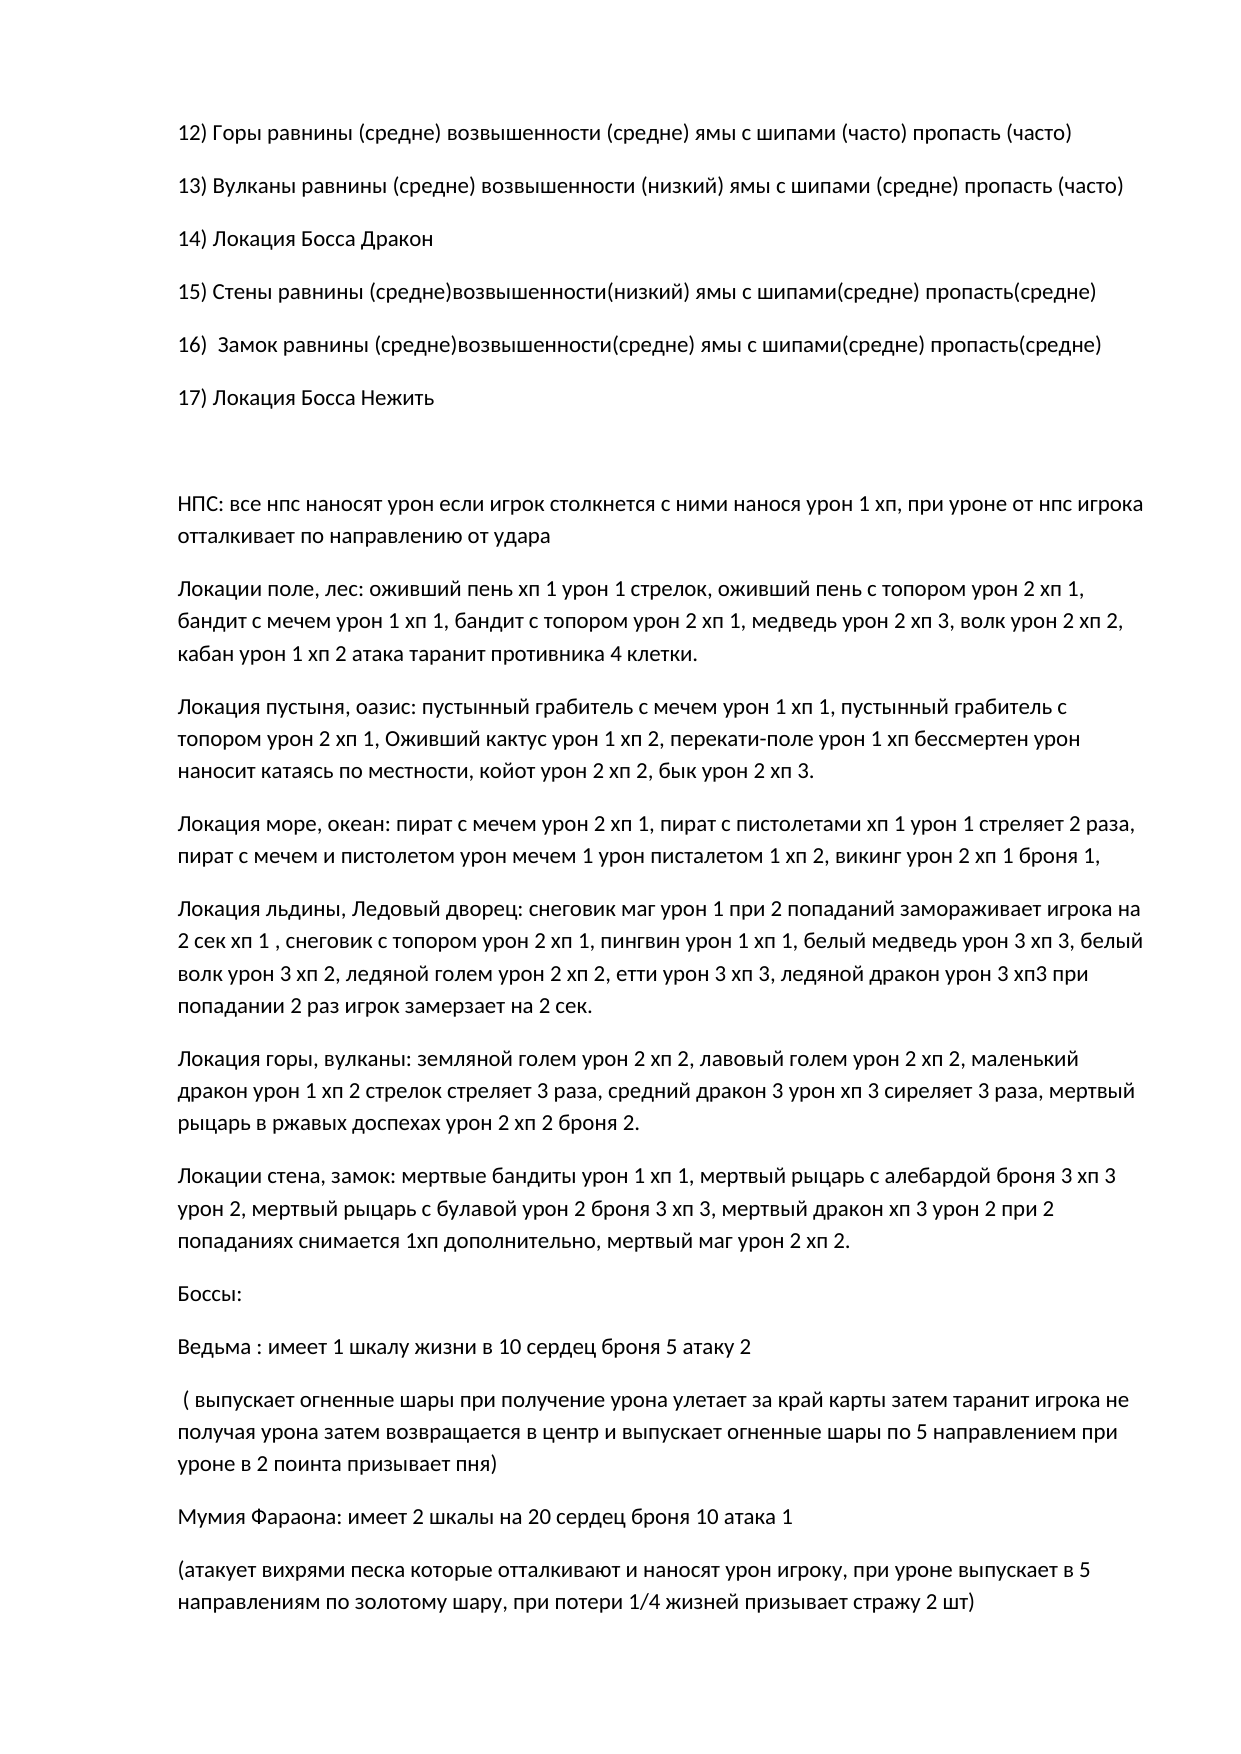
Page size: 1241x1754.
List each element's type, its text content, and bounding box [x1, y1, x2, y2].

text Локация льдины, Ледовый дворец: снеговик маг урон 1 при 2 попаданий замораживает игрока на 2 сек хп 1 , снеговик с топором урон 2 хп 1, пингвин урон 1 хп 1, белый медведь урон 3 хп 3, белый волк урон 3 хп 2, ледяной голем урон 2 хп 2, етти урон 3 хп 3, ледяной дракон урон 3 хп3 при попадании 2 раз игрок замерзает на 2 сек. [177, 894, 1152, 1019]
text Локация пустыня, оазис: пустынный грабитель с мечем урон 1 хп 1, пустынный грабитель с топором урон 2 хп 1, Оживший кактус урон 1 хп 2, перекати-поле урон 1 хп бессмертен урон наносит катаясь по местности, койот урон 2 хп 2, бык урон 2 хп 3. [177, 692, 1152, 784]
text 16) Замок равнины (средне)возвышенности(средне) ямы с шипами(средне) пропасть(средне) [177, 330, 1152, 358]
text Локация море, океан: пират с мечем урон 2 хп 1, пират с пистолетами хп 1 урон 1 стреляет 2 раза, пират с мечем и пистолетом урон мечем 1 урон писталетом 1 хп 2, викинг урон 2 хп 1 броня 1, [177, 809, 1152, 869]
text 12) Горы равнины (средне) возвышенности (средне) ямы с шипами (часто) пропасть (часто) [177, 118, 1152, 146]
text (атакует вихрями песка которые отталкивают и наносят урон игроку, при уроне выпускает в 5 направлениям по золотому шару, при потери 1/4 жизней призывает стражу 2 шт) [177, 1555, 1152, 1616]
text 15) Стены равнины (средне)возвышенности(низкий) ямы с шипами(средне) пропасть(средне) [177, 277, 1152, 305]
text Локация горы, вулканы: земляной голем урон 2 хп 2, лавовый голем урон 2 хп 2, маленький дракон урон 1 хп 2 стрелок стреляет 3 раза, средний дракон 3 урон хп 3 сиреляет 3 раза, мертвый рыцарь в ржавых доспехах урон 2 хп 2 броня 2. [177, 1044, 1152, 1136]
text Ведьма : имеет 1 шкалу жизни в 10 сердец броня 5 атаку 2 [177, 1332, 1152, 1360]
text 17) Локация Босса Нежить [177, 383, 1152, 411]
text 14) Локация Босса Дракон [177, 224, 1152, 252]
text НПС: все нпс наносят урон если игрок столкнется с ними нанося урон 1 хп, при уроне от нпс игрока отталкивает по направлению от удара [177, 489, 1152, 549]
text ( выпускает огненные шары при получение урона улетает за край карты затем таранит игрока не получая урона затем возвращается в центр и выпускает огненные шары по 5 направлением при уроне в 2 поинта призывает пня) [177, 1385, 1152, 1477]
text Мумия Фараона: имеет 2 шкалы на 20 сердец броня 10 атака 1 [177, 1502, 1152, 1530]
text 13) Вулканы равнины (средне) возвышенности (низкий) ямы с шипами (средне) пропасть (часто) [177, 171, 1152, 199]
text Локации поле, лес: оживший пень хп 1 урон 1 стрелок, оживший пень с топором урон 2 хп 1, бандит с мечем урон 1 хп 1, бандит с топором урон 2 хп 1, медведь урон 2 хп 3, волк урон 2 хп 2, кабан урон 1 хп 2 атака таранит противника 4 клетки. [177, 574, 1152, 667]
text Боссы: [177, 1279, 1152, 1307]
text Локации стена, замок: мертвые бандиты урон 1 хп 1, мертвый рыцарь с алебардой броня 3 хп 3 урон 2, мертвый рыцарь с булавой урон 2 броня 3 хп 3, мертвый дракон хп 3 урон 2 при 2 попаданиях снимается 1хп дополнительно, мертвый маг урон 2 хп 2. [177, 1161, 1152, 1254]
